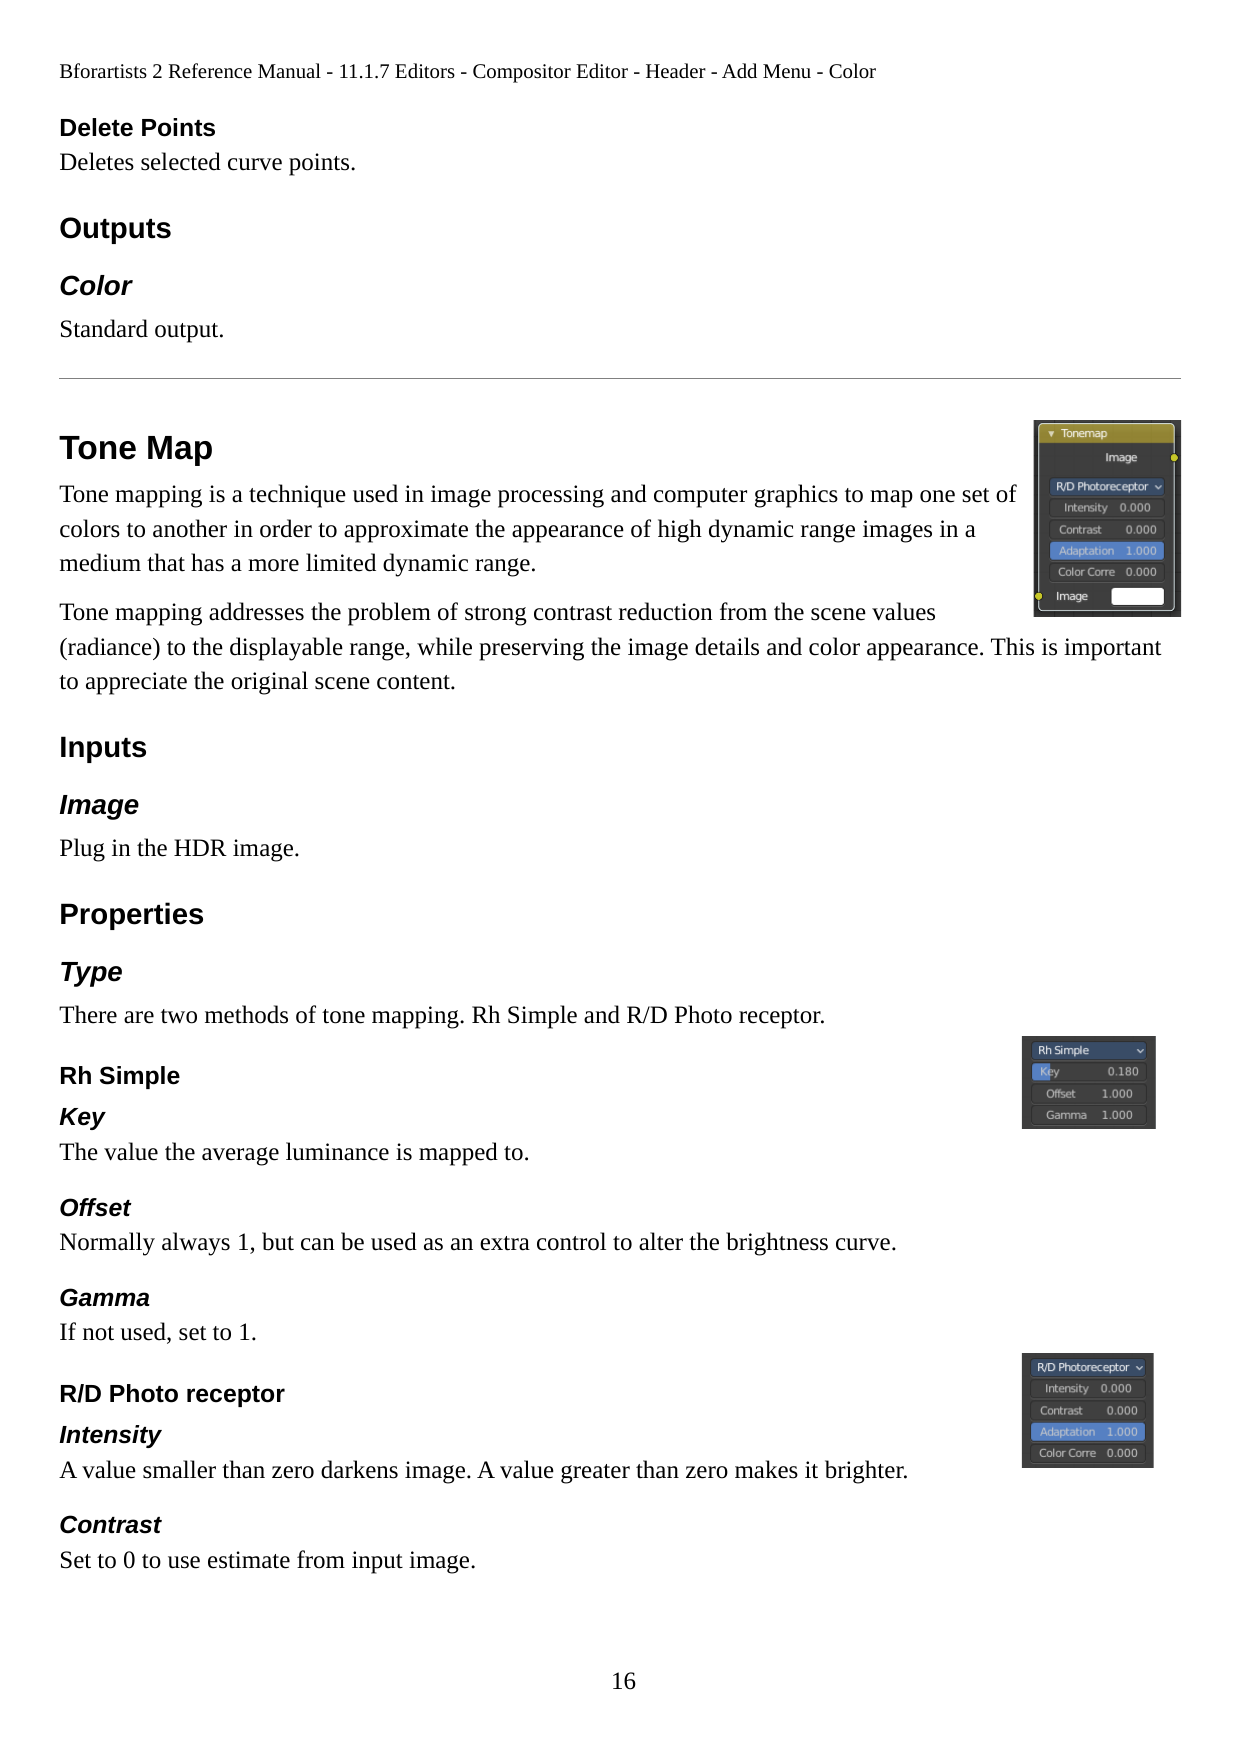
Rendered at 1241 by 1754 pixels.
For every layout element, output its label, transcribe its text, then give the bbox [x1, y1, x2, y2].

text Tone mapping addresses the problem of strong contrast reduction from the scene values (radiance) to the displayable range, while preserving the image details and color appearance. This is important to appreciate the original scene content. [59, 597, 1181, 695]
subtitle R/D Photo receptor [59, 1379, 1021, 1408]
subtitle Delete Points [59, 113, 1181, 141]
subtitle Tone Map [59, 428, 1033, 467]
subtitle Outputs [59, 211, 1181, 245]
subtitle Inputs [59, 730, 1181, 764]
picture [1021, 1036, 1156, 1129]
subtitle Rh Simple [59, 1061, 1021, 1090]
text A value smaller than zero darkens image. A value greater than zero makes it brighter. [59, 1455, 1181, 1484]
text The value the average luminance is mapped to. [59, 1137, 1181, 1166]
picture [1033, 420, 1182, 617]
picture [1021, 1353, 1154, 1468]
subtitle Gamma [59, 1283, 1181, 1311]
text There are two methods of tone mapping. Rh Simple and R/D Photo receptor. [59, 1000, 1181, 1029]
text If not used, set to 1. [59, 1317, 1181, 1346]
subtitle [1154, 1379, 1181, 1408]
subtitle Properties [59, 897, 1181, 931]
subtitle Color [59, 270, 1181, 302]
text Deletes selected curve points. [59, 147, 1181, 176]
subtitle [1156, 1061, 1181, 1090]
subtitle Key [59, 1102, 1181, 1131]
subtitle Intensity [59, 1420, 1021, 1449]
subtitle Contrast [59, 1510, 1181, 1539]
subtitle [1154, 1420, 1181, 1449]
text Tone mapping is a technique used in image processing and computer graphics to map one set of colors to another in order to approximate the appearance of high dynamic range images in a medium that has a more limited dynamic range. [59, 479, 1033, 577]
subtitle Image [59, 789, 1181, 821]
text Standard output. [59, 314, 1181, 343]
subtitle Offset [59, 1193, 1181, 1221]
subtitle Type [59, 956, 1181, 987]
text Plug in the HDR image. [59, 833, 1181, 862]
text Set to 0 to use estimate from input image. [59, 1545, 1181, 1574]
text Normally always 1, but can be used as an extra control to alter the brightness curve. [59, 1227, 1181, 1256]
